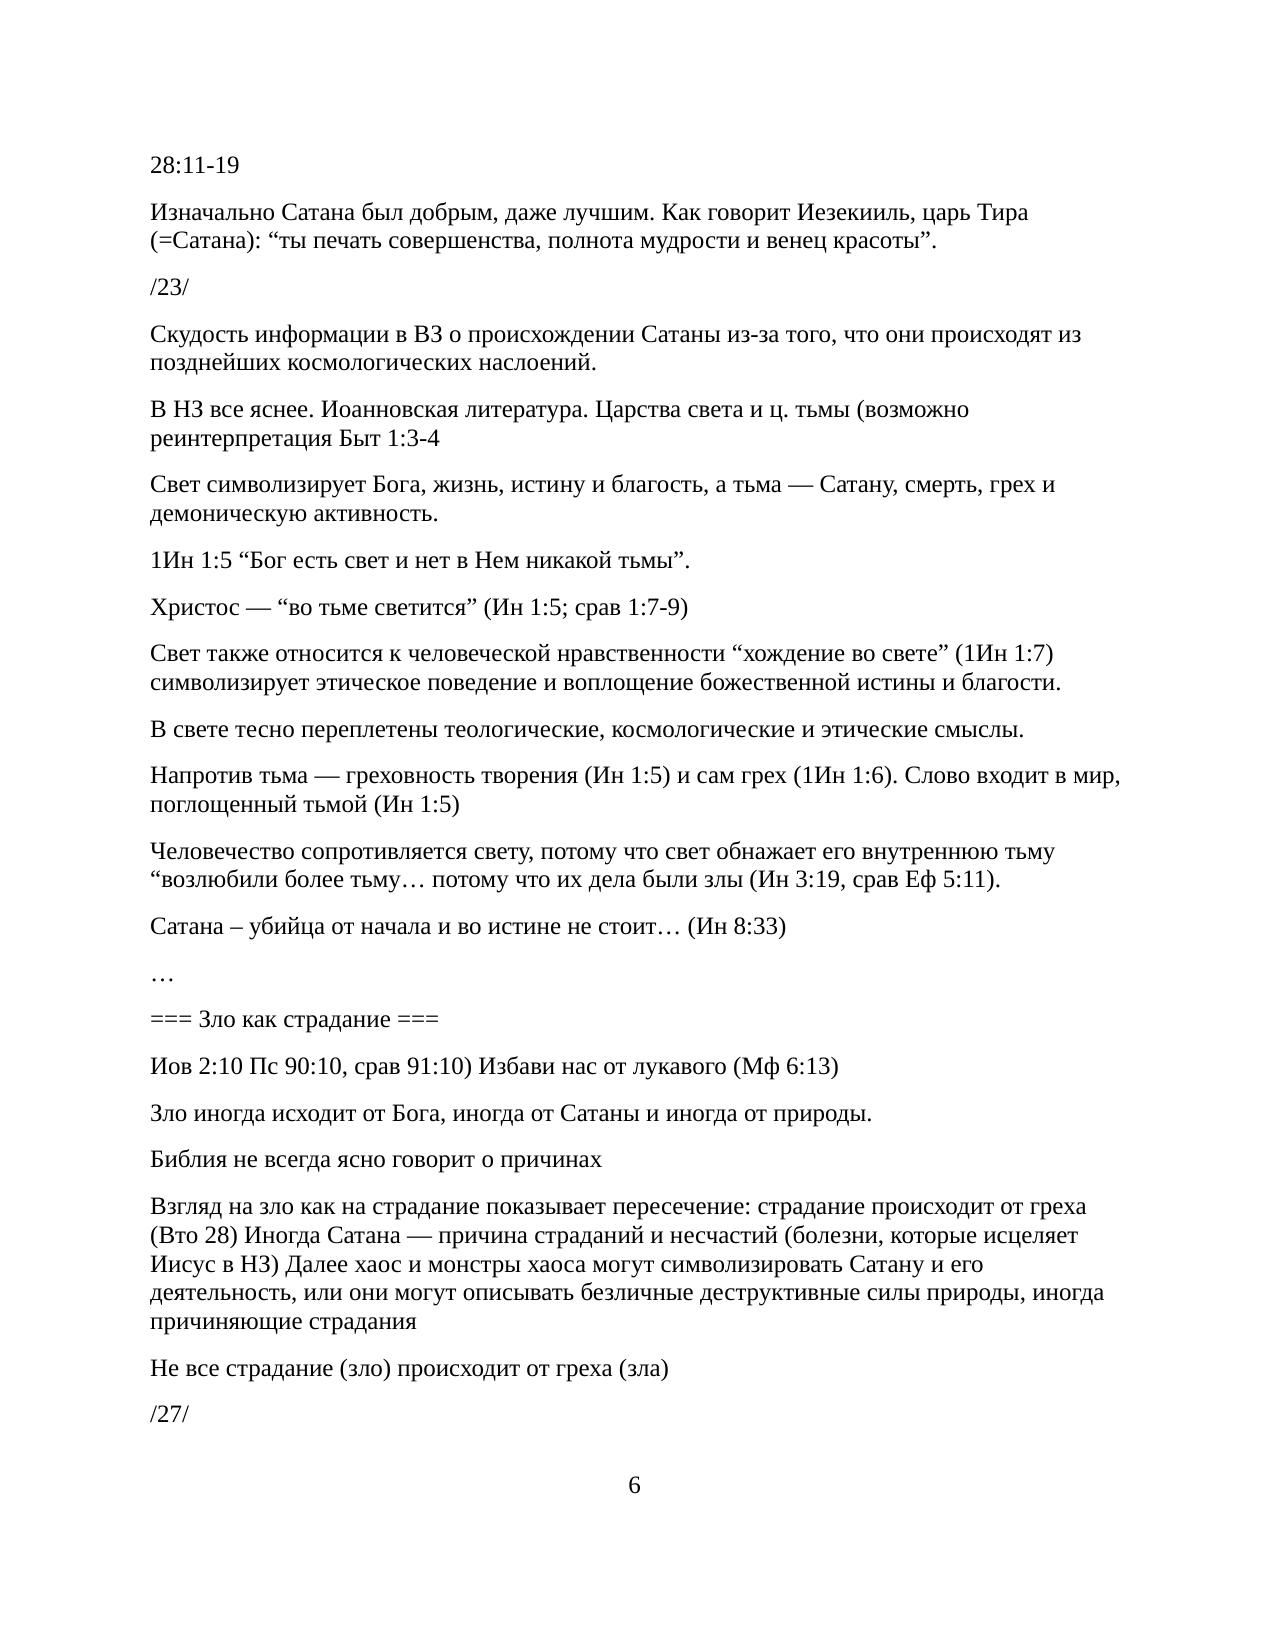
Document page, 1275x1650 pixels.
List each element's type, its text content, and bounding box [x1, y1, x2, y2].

text === Зло как страдание === [150, 1004, 1125, 1033]
text Библия не всегда ясно говорит о причинах [150, 1144, 1125, 1173]
text … [150, 958, 1125, 987]
text Свет также относится к человеческой нравственности “хождение во свете” (1Ин 1:7) символизирует этическое поведение и воплощение божественной истины и благости. [150, 638, 1125, 696]
text В НЗ все яснее. Иоанновская литература. Царства света и ц. тьмы (возможно реинтерпретация Быт 1:3-4 [150, 394, 1125, 452]
text Скудость информации в ВЗ о происхождении Сатаны из-за того, что они происходят из позднейших космологических наслоений. [150, 319, 1125, 376]
text Иов 2:10 Пс 90:10, срав 91:10) Избави нас от лукавого (Мф 6:13) [150, 1051, 1125, 1080]
text Напротив тьма — греховность творения (Ин 1:5) и сам грех (1Ин 1:6). Слово входит в мир, поглощенный тьмой (Ин 1:5) [150, 760, 1125, 818]
text Не все страдание (зло) происходит от греха (зла) [150, 1353, 1125, 1382]
text 28:11-19 [150, 150, 1125, 179]
text В свете тесно переплетены теологические, космологические и этические смыслы. [150, 714, 1125, 742]
text /23/ [150, 272, 1125, 301]
text Взгляд на зло как на страдание показывает пересечение: страдание происходит от греха (Вто 28) Иногда Сатана — причина страданий и несчастий (болезни, которые исцеляет Иисус в НЗ) Далее хаос и монстры хаоса могут символизировать Сатану и его деятельность, или они могут описывать безличные деструктивные силы природы, иногда причиняющие страдания [150, 1191, 1125, 1335]
text /27/ [150, 1399, 1125, 1428]
text Зло иногда исходит от Бога, иногда от Сатаны и иногда от природы. [150, 1098, 1125, 1127]
text 1Ин 1:5 “Бог есть свет и нет в Нем никакой тьмы”. [150, 545, 1125, 574]
text Сатана – убийца от начала и во истине не стоит… (Ин 8:33) [150, 911, 1125, 940]
text Человечество сопротивляется свету, потому что свет обнажает его внутреннюю тьму “возлюбили более тьму… потому что их дела были злы (Ин 3:19, срав Еф 5:11). [150, 836, 1125, 893]
text Изначально Сатана был добрым, даже лучшим. Как говорит Иезекииль, царь Тира (=Сатана): “ты печать совершенства, полнота мудрости и венец красоты”. [150, 197, 1125, 254]
text Христос — “во тьме светится” (Ин 1:5; срав 1:7-9) [150, 592, 1125, 620]
text Свет символизирует Бога, жизнь, истину и благость, а тьма — Сатану, смерть, грех и демоническую активность. [150, 469, 1125, 527]
